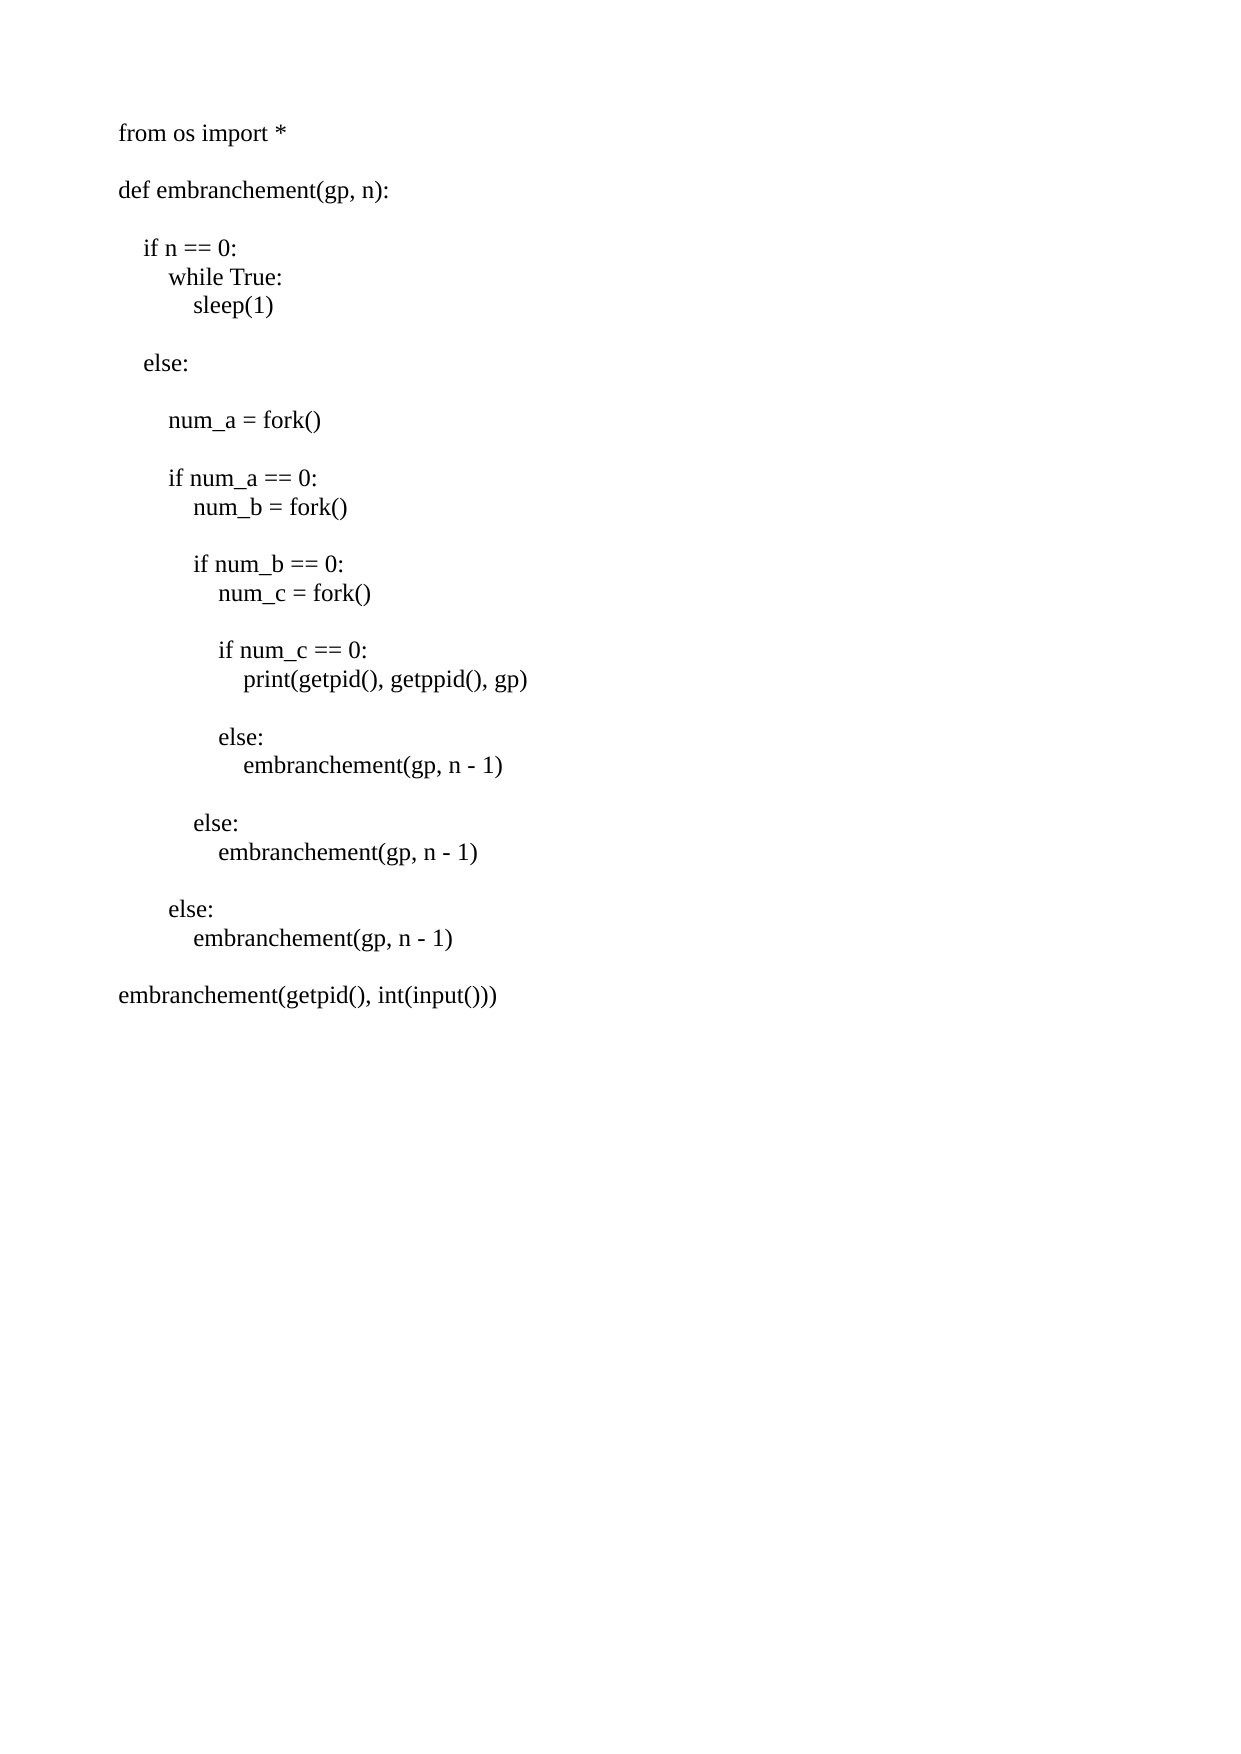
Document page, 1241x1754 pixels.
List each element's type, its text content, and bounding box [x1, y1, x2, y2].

text print(getpid(), getppid(), gp) [118, 664, 1122, 693]
text num_b = fork() [118, 492, 1122, 521]
text if num_a == 0: [118, 463, 1122, 492]
text sleep(1) [118, 291, 1122, 319]
text num_a = fork() [118, 406, 1122, 434]
text from os import * [118, 118, 1122, 147]
text if n == 0: [118, 233, 1122, 262]
text num_c = fork() [118, 578, 1122, 607]
text else: [118, 722, 1122, 751]
text while True: [118, 262, 1122, 291]
text if num_c == 0: [118, 636, 1122, 664]
text def embranchement(gp, n): [118, 176, 1122, 204]
text else: [118, 348, 1122, 377]
text if num_b == 0: [118, 549, 1122, 578]
text embranchement(gp, n - 1) [118, 923, 1122, 952]
text embranchement(getpid(), int(input())) [118, 981, 1122, 1009]
text embranchement(gp, n - 1) [118, 837, 1122, 866]
text else: [118, 808, 1122, 837]
text else: [118, 894, 1122, 923]
text embranchement(gp, n - 1) [118, 751, 1122, 779]
